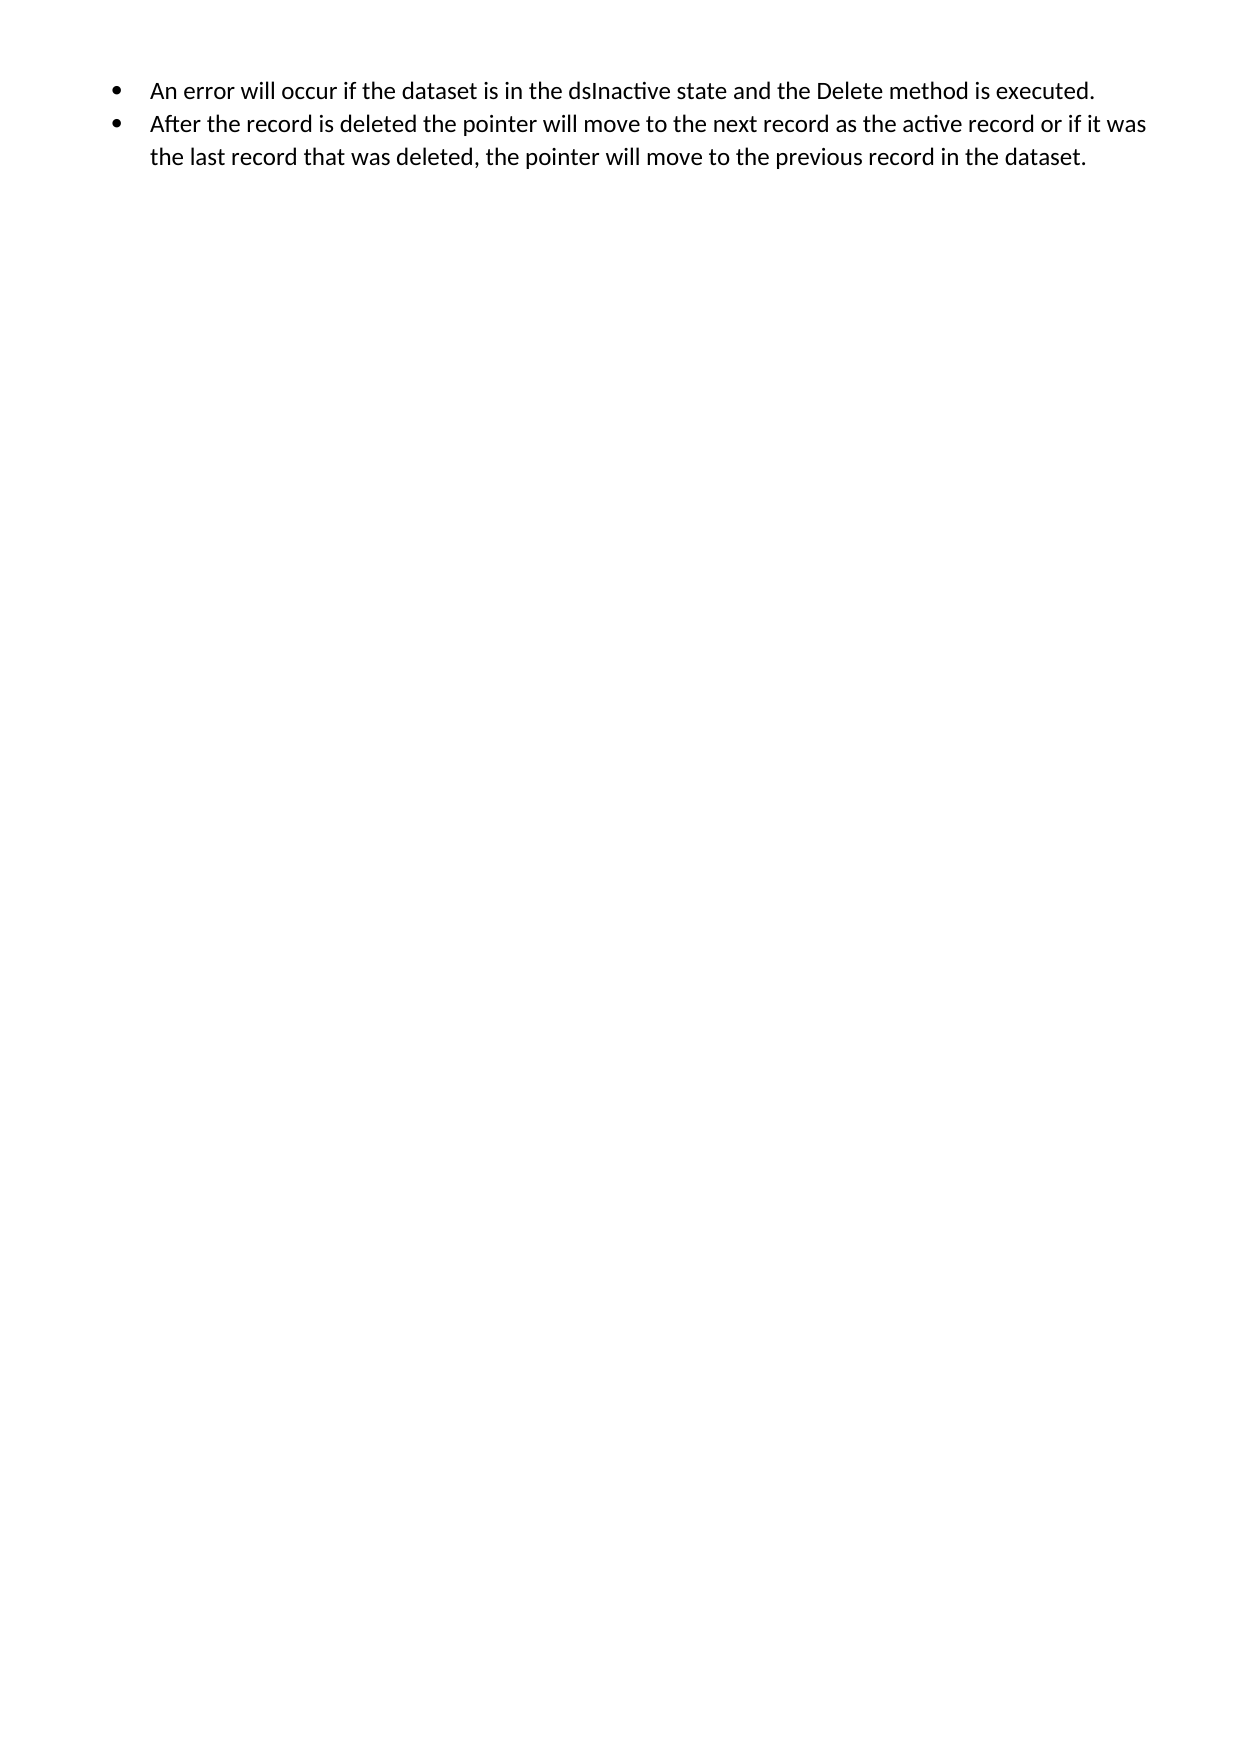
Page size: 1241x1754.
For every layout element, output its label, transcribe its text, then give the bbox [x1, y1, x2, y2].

list After the record is deleted the pointer will move to the next record as the active record or if it was the last record that was deleted, the pointer will move to the previous record in the dataset. [112, 108, 1165, 171]
list An error will occur if the dataset is in the dsInactive state and the Delete method is executed. [112, 75, 1165, 106]
